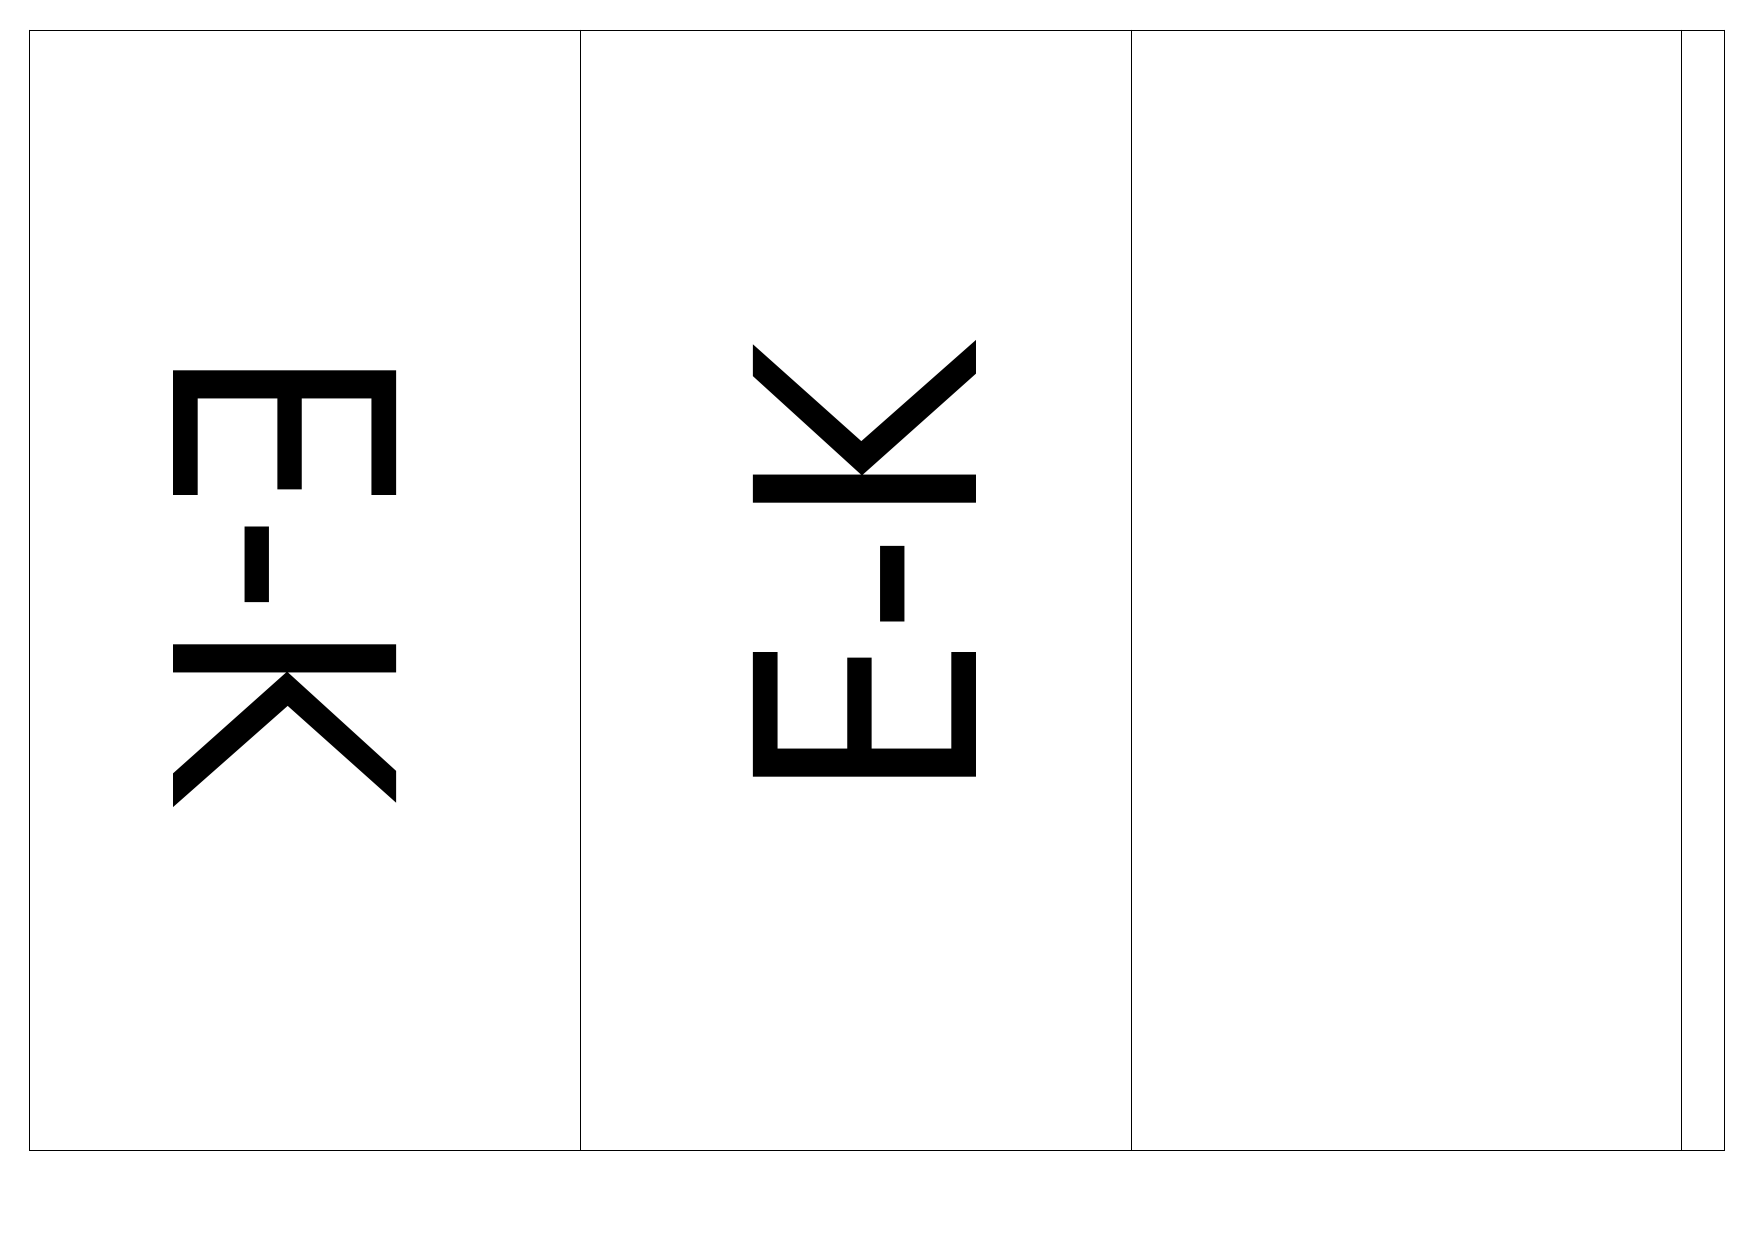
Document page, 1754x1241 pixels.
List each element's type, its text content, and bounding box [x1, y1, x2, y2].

table_header [1132, 31, 1681, 1150]
table_header [1682, 31, 1724, 1150]
table_header [581, 31, 1131, 1150]
table_header [30, 31, 580, 1150]
table_header Е-К [35, 67, 554, 1081]
table_header Е-К [586, 70, 1125, 1079]
